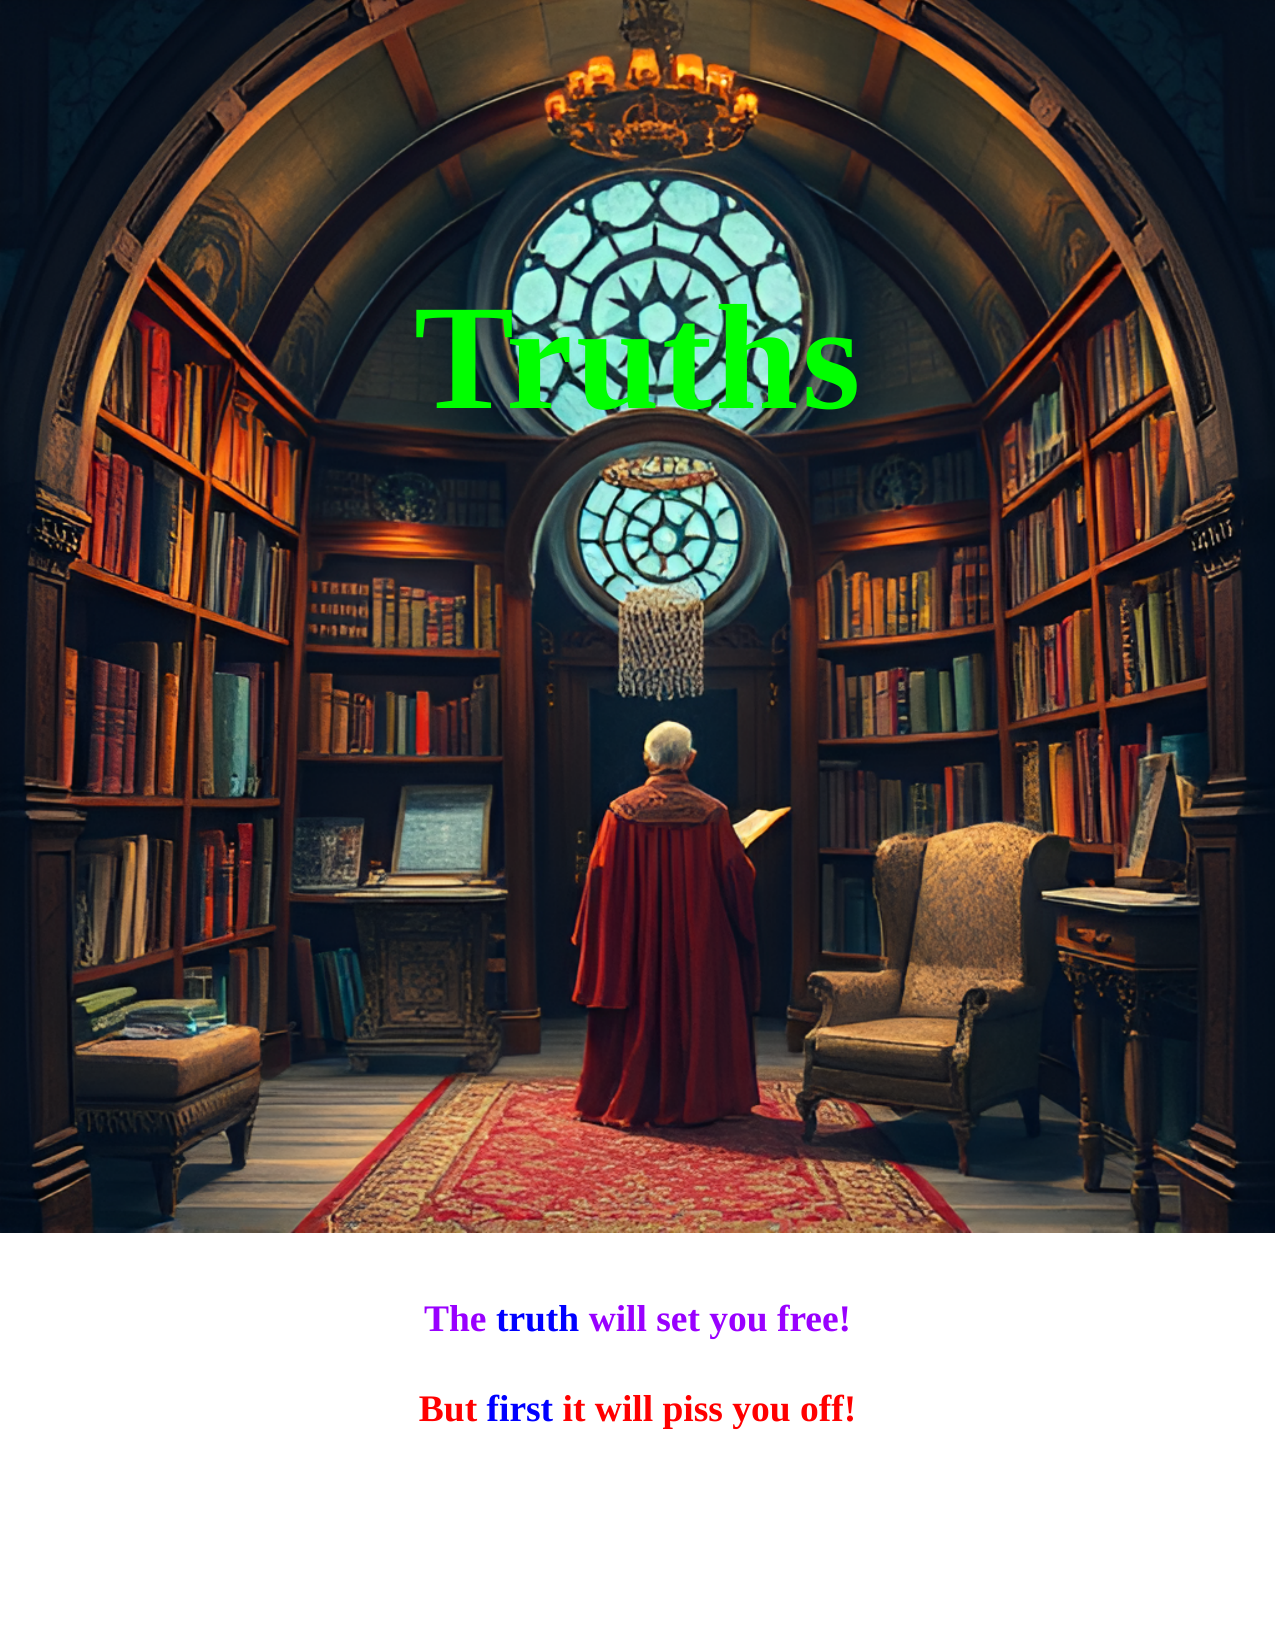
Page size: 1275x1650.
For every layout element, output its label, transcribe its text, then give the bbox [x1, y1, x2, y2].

text But first it will piss you off! [118, 1387, 1157, 1430]
picture [0, 0, 1275, 1233]
text The truth will set you free! [118, 1296, 1157, 1339]
